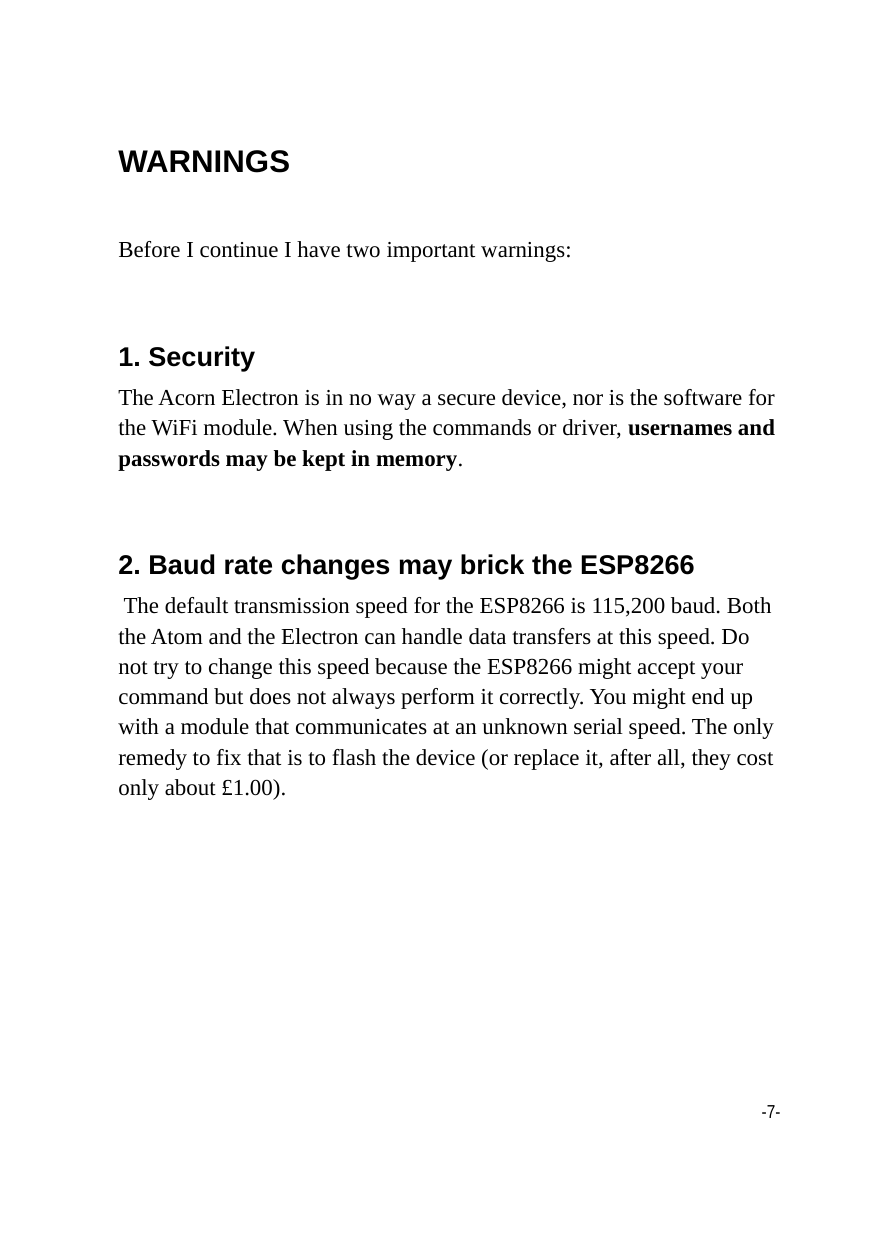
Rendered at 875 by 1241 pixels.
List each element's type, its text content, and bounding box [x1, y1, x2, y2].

subtitle WARNINGS [118, 143, 780, 179]
text The Acorn Electron is in no way a secure device, nor is the software for the WiFi module. When using the commands or driver, usernames and passwords may be kept in memory. [118, 384, 780, 471]
text The default transmission speed for the ESP8266 is 115,200 baud. Both the Atom and the Electron can handle data transfers at this speed. Do not try to change this speed because the ESP8266 might accept your command but does not always perform it correctly. You might end up with a module that communicates at an unknown serial speed. The only remedy to fix that is to flash the device (or replace it, after all, they cost only about £1.00). [118, 593, 780, 800]
text Before I continue I have two important warnings: [118, 236, 780, 263]
subtitle 1. Security [118, 341, 780, 372]
subtitle 2. Baud rate changes may brick the ESP8266 [118, 549, 780, 580]
